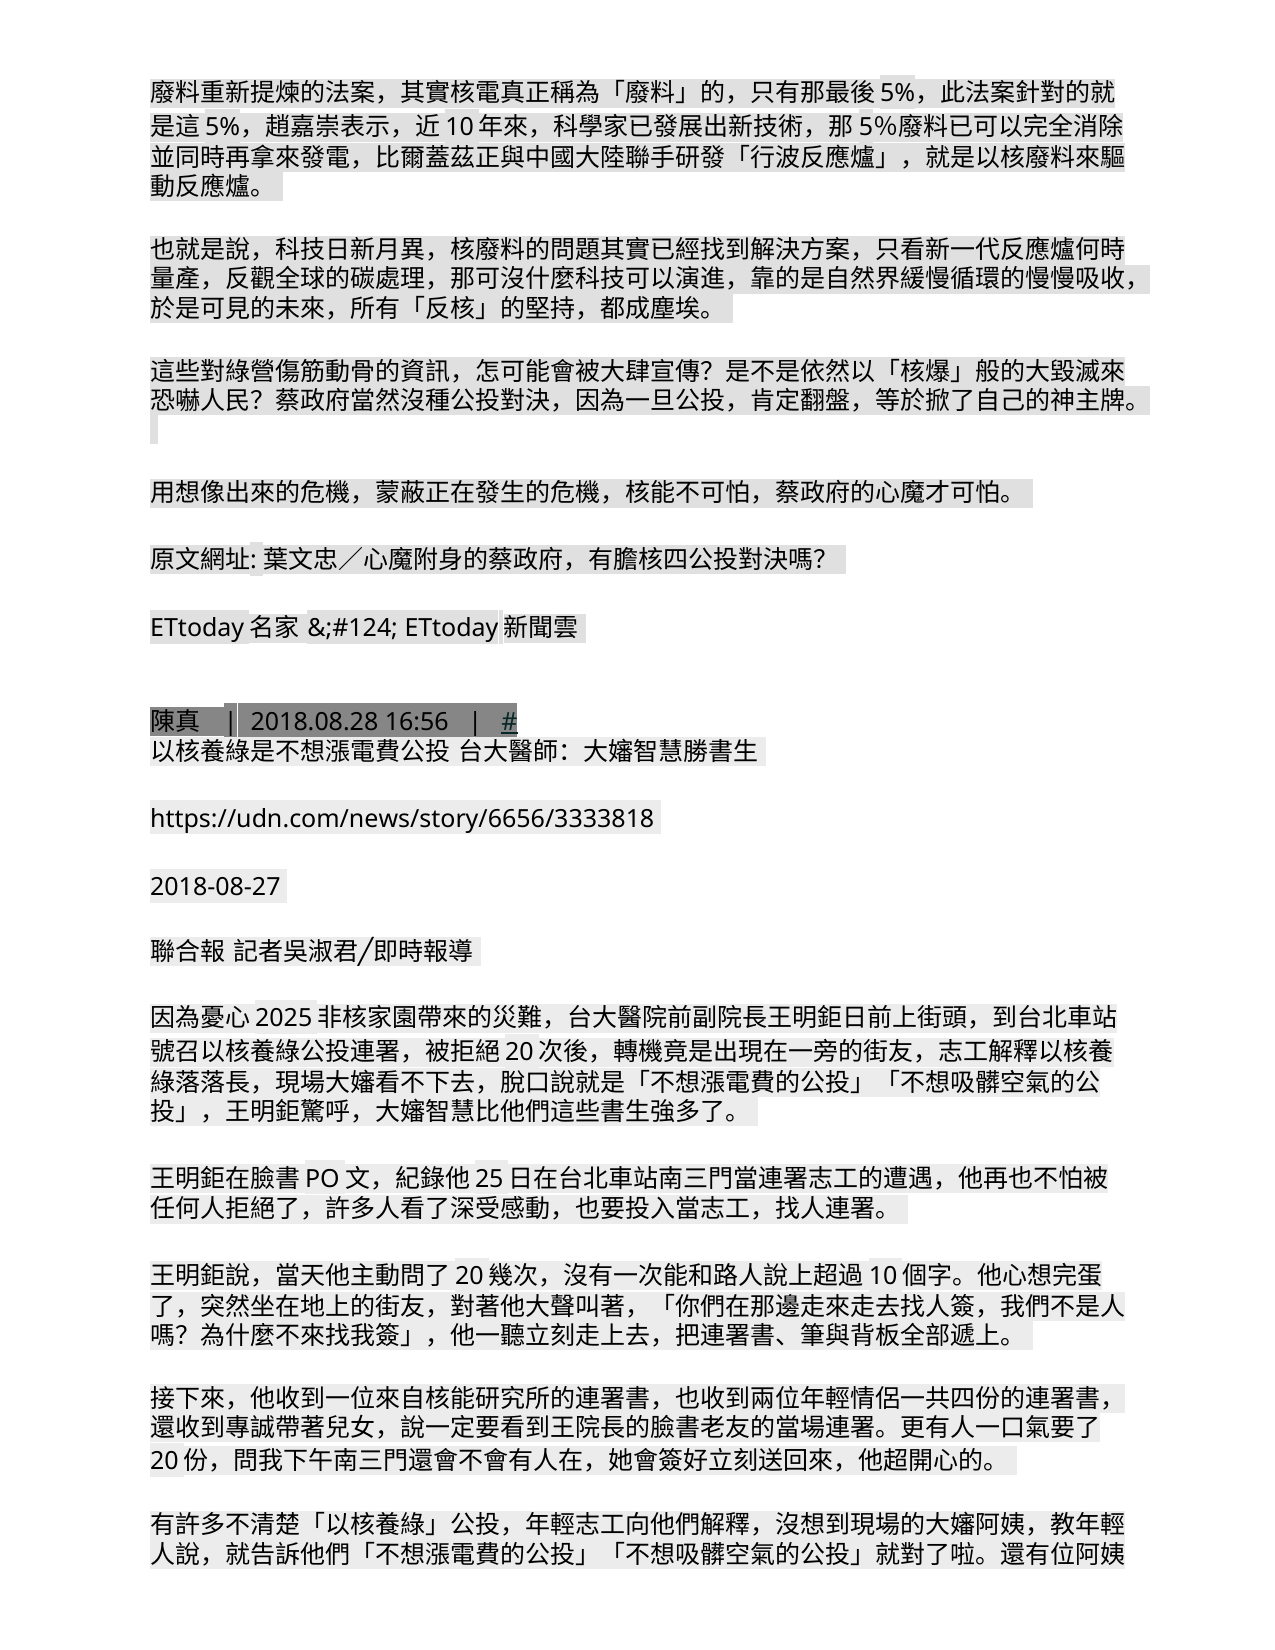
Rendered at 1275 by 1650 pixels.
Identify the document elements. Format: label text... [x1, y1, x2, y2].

text 以核養綠是不想漲電費公投 台大醫師：大嬸智慧勝書生 https://udn.com/news/story/6656/3333818 2018-08-27 聯合報 記者吳淑君╱即時報導 因為憂心2025非核家園帶來的災難，台大醫院前副院長王明鉅日前上街頭，到台北車站號召以核養綠公投連署，被拒絕20次後，轉機竟是出現在一旁的街友，志工解釋以核養綠落落長，現場大嬸看不下去，脫口說就是「不想漲電費的公投」「不想吸髒空氣的公投」，王明鉅驚呼，大嬸智慧比他們這些書生強多了。 王明鉅在臉書PO文，紀錄他25日在台北車站南三門當連署志工的遭遇，他再也不怕被任何人拒絕了，許多人看了深受感動，也要投入當志工，找人連署。 王明鉅說，當天他主動問了20幾次，沒有一次能和路人說上超過10個字。他心想完蛋了，突然坐在地上的街友，對著他大聲叫著，「你們在那邊走來走去找人簽，我們不是人嗎？為什麼不來找我簽」，他一聽立刻走上去，把連署書、筆與背板全部遞上。 接下來，他收到一位來自核能研究所的連署書，也收到兩位年輕情侶一共四份的連署書，還收到專誠帶著兒女，說一定要看到王院長的臉書老友的當場連署。更有人一口氣要了20份，問我下午南三門還會不會有人在，她會簽好立刻送回來，他超開心的。 有許多不清楚「以核養綠」公投，年輕志工向他們解釋，沒想到現場的大嬸阿姨，教年輕人說，就告訴他們「不想漲電費的公投」「不想吸髒空氣的公投」就對了啦。還有位阿姨教他，應該透過軍公教團體，透過社區的各種協會與組織去發放，保證一下子就能拿到十萬份，他感嘆，大嬸的智慧，真的比他們高得多。 王明鉅說，30萬人連署書目標，達不達得到他不知道，但他知道大家沒有放棄的資格。雖然8月31日是預定的終點日，但他想也許下周六的9月1日還有一個最後衝刺的機會。畢竟，這個攸關台灣未來40年能源穩定的事，實在太重要了。 ================= 王明鉅／政黨輪替、非核家園信仰成真 我反核信念卻開始動搖 2018年06月25日 文／王明鉅 第四核能發電廠，從二十多年立法院通過預算開始，就一直是當時在野黨反對的焦點。在野黨連續幾次要求核四公投的「千里苦行」。以及到了2014年太陽花學運結束之後，反核人士因為認為公投法把公民投票修成鳥籠公投，改為以「禁食」要求停建核四。 2011年的日本311大地震的福島核災，更為反對核四增加了最強力的理由。於是在可能失去政權的威脅之下，執政黨先是提出核四公投但是不敢付諸行動的革命性主張，隔年就作出了封存核四等待公投的決定。 從很久之前的「千里苦行」開始，我一直都反核。我反核的認知是，一：核能很危險。二：台灣根本不缺電。三：核四根本就是黨國威權體制下代表性的黑箱工程。核四根本就不必蓋，當然更不能啟動。反核四就等於是反國民黨威權，所以在追求台灣自由民主的同時，當然一定、絕對要反核也反核四到底。 在那個封存核四決定的當下，我也歡欣鼓舞。反對了那麼久的事，終於成功。令人討厭的政權終於露出敗象，當然開心。 雖然那只不過是四年前，但即使到了那個時候，我承認我對台灣到底該有什麼樣的能源政策？ 到底燃煤、天然氣、核能或是綠能發電，到底各有什麼風險？ 到底各會要多少成本？ 到底會對人體產生什麼傷害？ 以及更技術性的問題，到底核四是什麼碗糕，為什麼明明很老舊的核一、核二可以繼續用，但是全新的核四就是不能用……。的確是完全無知的。 當時我只知道，反正反核四就是反國民黨，停建核四就是反國民黨的勝利，其他的就不必管那麼多了！政黨輪替了，非核家園的信仰也成真了，甚至都寫進電業法了。然後核四的燃料棒也準備送回原廠報廢了。 當一切都將成為事實的時候，我反核的信念卻開始動搖了。因為我開始理解，台灣的能源政策絕對不只是擁核、反核這麼簡單。這是個一定要考慮台灣未來產業對能源的需求，考慮各種發電方式的風險與成本的利弊得失，考慮各種方式對環境與每一個人的身體健康的複雜問題。 這麼複雜的問題當然不能用「我是人，我反核」這麼簡單又煽動的詞句來處理與全部概括。即使是核電到底有多危險？台灣到底缺不缺電？ 如果把反國民黨的成分去掉之後，仍然一定要反核四到底嗎？這些更技術與更枝節的問題，我也開始有了不同的答案。 我贊成台灣應該要有核能發電。至少在風力與太陽能發電能在台灣以事實證明，它們真的能成為台灣需要用電時就能提供電力。否則我認為應該保留必要時可以啟動的核四龍門電廠，來為台灣提供需要的電力的可能性。 我贊成台灣應該要有核能發電。因為我在這二年中間，理解了過去所不理解的許多事。更理解了過去的反核，其實摻雜了太多對於政治的好惡。過去的反核四其實是反對國民黨，而不是把它單純地當作一個攸關台灣未來的能源問題來思考。 我贊成台灣應該要有核能發電。因為我們已經利用核能發電來提供台灣所需要的電力三十多年。至少它到目前為止都是安全的。我也沒見到無論是中央或是地方政府，雖然明明就在核一、二廠旁邊幾十公里，但也根本沒有任何人，真的像是身旁就有一隻可怕的大老虎，天天戰戰兢兢戒慎恐懼，天天擔心核能電廠隨時可能發生大災難。完全沒有。你如果看過相關的核災演練，你就知道，即使是參加演練的人，都沒人是真的擔心明天就會發生核能大災難的。 ▲▼王明鉅，現任台大醫學院麻醉科教授。處理過數百件醫療糾紛。曾任台大醫院副院長及台大醫院竹東分院院長。著有翻轉醫療一書。希望翻轉思維，善用自動化、資通訊科技及人工智慧來因應台灣未來20年高齡少子危機。。（圖／翻攝自王明鉅臉書） ▲作者王明鉅，為現任台大醫學院麻醉科教授。（圖／翻攝自王明鉅臉書） 我贊成台灣應該要有核能發電。因為我知道，台灣開始缺電了。尤其是我們如果真的要繼續發展我們引以為傲的半導體高科技產業的話，在地球氣候已經愈來愈極端的現在，台灣的用電需求一定會持續增加。 我贊成台灣應該要有核能發電。因為這是我在考量發生災難之後的風險，對於環境與人體健康的傷害，穩定性與成本這些因素之後，認為如果和完全廢核比較起來，對台灣更可能作到，也更有利的決定。當然這只是我個人的考量。你當然也有你自己的考量。 到底要完全廢除核能發電，免得萬一發生像311一樣的地震時，可能發生的核災風險？ 雖然那個核災我深入了解之後，發現更可能不是地震而是人禍才造成的。還是要儘量少用火力發電尤其是燃煤發電，免得不斷製造傷害健康的大量PM2.5，免得讓地球暖化愈來愈嚴重，讓酷熱與水災輪流傷害台灣？ 每個人有每個人不同的答案。每個人也要尊重別人的不同答案。如果台灣真的要全面廢除核能發電的任何可能性，當然應該讓所有的人都先有了充分的資訊與對台灣的能源政策與核四電廠有了充分認識之後，再以公民投票，尊重每一個人意見的方式來解決。 這個會攸關每一個人的健康，也可能會攸關每一個人的生命財產安全，更可能會直接影響每個家庭、每家公司的電費與產業是否投資的種種經濟利益的重大問題，如果都沒有資格以公民投票來解決，那還有什麼問題，更有資格也更值得用公民投票來解決呢？ 十幾年前，反核者用千里苦行要求以公民投票的方式，來決定要不要停建核四。四年前，反核者認為公民投票已經在當時的執政黨修法之下，變成鳥籠公投。認為公投已經不可能反核成功，所以改用禁食要求停建核四。 只可惜雖然「鳥籠公投法」，已經因為修改法律變成門檻很低，幾乎事事可以公投的「自由自在公投法」了。但是執政者卻已經忘了，他們在野時苦行所走過的幾千幾萬公里，要求落實人民自己決定自己未來，「核四公投」的一貫主張。 他們已經直接就把廢核、廢核四，這個攸關每一個人的事，不必再講什麼人民自決，什麼公民投票，執政黨直接就替每一個人決定了。他們把他們的黨意直接等同民意，就是要廢除核能與核四，把它直接就寫進電業法裏，然後拿著一切依法辦理的藉口，阻擋任何想要「核四公投」的意見。 公民投票是基本人權。針對會影響每一個人的健康與生命安全，會影響每一個人的荷包，會影響每一個人未來的重大政策，公民投票更是最最基本的人權。「鳥籠公投法」修改了，新的「讓你不能公投的公投法」誕生了。執政者這麼快就忘掉了他們過去認為，「人民最大」，「人民自己決定自己的未來」這些最基本的人權理念嗎？這麼快就把他們當年最痛恨的「黨意等於民意」，變成現在徹底執行的政治信念了嗎？ 他們真的忘了嗎？ 還是他們沒有忘，只是執政之後突然發現，人民都很笨，當然一切就由我們來替他們作主就行了呢？你我都是人民。你我是不是都很笨，要別人來替我們作主才行？如果連這種絕對影響你我甚至你我的下一代，未來幾十年的生活、生命、財產、安全的大事，都這樣就讓別人替我們決定了，那未來我們自己，真的還能決定我們自己的未來嗎？ ●作者王明鉅，為現任台大醫學院麻醉科教授，處理過數百件醫療糾紛，並曾任台大醫院副院長及台大醫院竹東分院院長等職。著有翻轉醫療一書。希望翻轉思維，善用自動化、資通訊科技及人工智慧來因應台灣未來20年高齡少子危機。本文出自王明鉅臉書《核四公投—從反對核能到贊成核能》一文。 原文網址: https://goo.gl/F1ZZMn [150, 737, 1125, 1569]
text 心魔附身的蔡政府，有膽核四公投對決嗎？ 文／葉文忠 2018年06月25日 文內相關圖表統計請看：https://goo.gl/ZUpQk4 燃料棒即將送出國，少了燃料棒，核四也等於死絕，3000億成神主牌前的牲禮，也斷了未來30年穩定供電的機會，蔡政府持續硬幹到底，台灣人民已陷入不可測的缺電、限電與空汙的巨大危機當中，民進黨到底心中是什麼仇恨？為了滅核四，要將台灣人民當砧板的獻祭神主牌？ 最近讀到幾則新聞，更令人感慨萬千。 1.英國政府最近宣佈與日本日立公司合作，在中部安格爾西島(Isle of Anglesey)興建兩座核電廠。 2.日本政府在《能源基本計劃》中提出，到2030年將核電在整體電源的佔比從當前2%提高至20%～22%，要達到此目標，等於要再啟動30座核電。 3.美國、加拿大、日本已組成了核電聯盟「Nice」(Nuclear Innovation: Clean Energy)，之後英國也加入了聯盟，美國能源部次長布魯伊特(Dan Brouillette)說：「如果全世界是認真要減排並取得經濟成長，必須考慮所有無碳選項，包括乾淨、可靠的核能。」 4.南極大陸25年來已融化3兆噸冰層，尤其在過去10年間增加了3倍，2012年至2017年之間，每年融化的數量急遽增加到2190億噸。 布魯伊特話裡的關鍵字「認真減排」，說清楚點就是「減排若是玩真的…請用核能」，讀到這些新聞，我不知道反核者能有什麼理由來打臉這些先進國家，又還能有什麼道理來說服國人「反核」，包括蔡政府在內的反核者已經脅迫人民付出更高的代價，並換得更惡劣的環境，這門賠本生意到底是怎麼算的？ 當全世界都發現「擁核」是減緩地球進入氣候大毀滅的倒數，同時又能兼顧經濟成長並行的必經步驟之一時，於是重新投入了核電的發展，反觀國內，台灣年總排碳量已高達2.5億噸，人均排碳10.8噸/年，比全球平均每人4.52噸超過一倍，區區2300萬人全球排名高居20名，比中國大陸每人年均6.6噸、日本9.7噸還高！不管大家如何呼籲蔡政府「以核養綠」，而非「燒碳等綠」，擴大惡化暖化來處理能源問題，我甚至高度懷疑，土地貧乏的台灣，綠能真的等得到？ 民進黨是靠「以核養“綠”」的反核、仇核而壯大的，執政後讓台灣陷入空前的危機，霧霾罩頂、健康威脅、供電不足、電價大漲、生態破壞、排碳加量的六大惡果，人民生活全方位的遭到破壞。才六月，除核一廠大修外，核二三廠全數啟動了，如今各處跳電頻傳，跳電之由五花八門，饋線老舊、蟲鳥入侵，這些個藉口多麼難以理解，你會好奇這黑冠麻鷺大笨鳥，怎盡選這最熱的時候跑去玩電擊？老天爺好似就是衝著你蔡政府派這些蟲鳥來的。 當年鄭麗君痛罵核四不建不會缺電，方儉硬是造謠台電「藏電」，若證明缺電就要跳樓。今日執政，當官了，你們倒是把台電的藏電找出來啊！包括以死相逼的林義雄，一群政客唱作俱佳，悲情的死劇都可以演，把人民唬得團團轉，難怪台灣「詐騙集團」總能揚名世界，綠營根本是詐騙祖師爺，詐術冠全球，蔡英文自稱民進黨「古意」，恬不知恥，妳好意思？ 徐佳菁在電視上大言不慚「馬總統做了八年，綠能發電也只佔1%，我們才上來兩年不到就變成3%了。」前環保署長魏國彥迅速翻出資料數字打臉，105年綠能(再生能源)發電127.5億度，佔全年供電的4.80％，106年綠能發123.8億度電，佔全年供電的4.58％。綠能發電佔比4.8％與4.58％，不是1％與3％，「『廢核就是增火』，沒有別的路，民進黨就一直胡扯」。魏國彥是專家，徐佳菁是發言人，你會信誰？ 我依然自己上了台電網站上查數據，或者是定義綠能來源的基數不同，數據略有差異，但台電105年到106年，數據是5.1%與4.9%，兩年間，兩個數據，綠能發電都是下降了0.2%，減少了3.7億度，確實和徐佳菁的出入太大，徐佳菁的臉真的很腫。 https://goo.gl/ZUpQk4 。（圖／記者葉文忠攝） ▲歷年綠能發電量與佔比 (圖／作者整理) 看了綠能，再看火力，去年台灣整體火力發電的碳排放已飆到了10002萬噸，比起前年排碳9047萬噸，整整又多了近1000萬噸，令人怵目驚心，廢核與燒煤，一來一往的排碳落差至少2000萬噸，這還沒算隨著CO2一塊送出的PM2.5有多少。迫在眉睫的全球發燒，氣候災難難道台灣還少嗎？融冰與海平面上升的速度，真的不過再幾十年，台灣西海岸將迅速消失，你我的下一代肯定遇上，不顧全球暖化國際呼籲，第一個重災區就是自己，蔡政府拿「玩火」在玩台灣人的命，民進黨的心魔，正在滅台。 https://goo.gl/ZUpQk4 。（圖／記者葉文忠攝） ▲從本圖清楚地看到106年高達82.5%的發電都是排碳(圖／台電資料) 我們終於醒悟，綠營從來都在「用恨發電」，意識形態下造成了扭曲而邪惡的政黨個性，一心一意都把力量用在仇視與對付與自己理念不同的同胞，不毀滅他們絕不終止，那對軍公教警消、拔管、對馬英九的訟海行為不正是如此？當年的韓國瑜，為何會一拳將阿扁打進醫院，不正是阿扁那一張惡口發動「養榮民等於養豬」的仇恨鬥爭？ 在這種性格下，廢了零排碳的核能，逼迫人民犧牲健康與生活品質，種種政策，都以意識形態強暴式的逼迫人民屈服，從陡降的民調，看出終於激起由下而上的憤怒，撼動了綠營的五臟六腑。對核四，這頭李應元一嘴「公投表決要核四還是要深澳，若大家選擇核四，願下台承擔責任。」但另一頭，核四燃料棒7月準備送回美國，讓核四死絕，這嘴臉，全國都看懂了。 有左營居民表示「核廢料給我，空汙滾蛋」，歡迎將核廢料貯存在高雄半屏山，人民終於明白，幸好，還有核能不是嗎？核能專家趙嘉崇近日指出，美國國會5月10日已通過核廢料重新提煉的法案，其實核電真正稱為「廢料」的，只有那最後5%，此法案針對的就是這5%，趙嘉崇表示，近10年來，科學家已發展出新技術，那5％廢料已可以完全消除並同時再拿來發電，比爾蓋茲正與中國大陸聯手研發「行波反應爐」，就是以核廢料來驅動反應爐。 也就是說，科技日新月異，核廢料的問題其實已經找到解決方案，只看新一代反應爐何時量產，反觀全球的碳處理，那可沒什麼科技可以演進，靠的是自然界緩慢循環的慢慢吸收，於是可見的未來，所有「反核」的堅持，都成塵埃。 這些對綠營傷筋動骨的資訊，怎可能會被大肆宣傳？是不是依然以「核爆」般的大毀滅來恐嚇人民？蔡政府當然沒種公投對決，因為一旦公投，肯定翻盤，等於掀了自己的神主牌。 用想像出來的危機，蒙蔽正在發生的危機，核能不可怕，蔡政府的心魔才可怕。 原文網址: 葉文忠／心魔附身的蔡政府，有膽核四公投對決嗎？ ETtoday名家 &;#124; ETtoday新聞雲 [150, 75, 1125, 678]
text 陳真 | 2018.08.28 16:56 | # [150, 703, 1125, 737]
